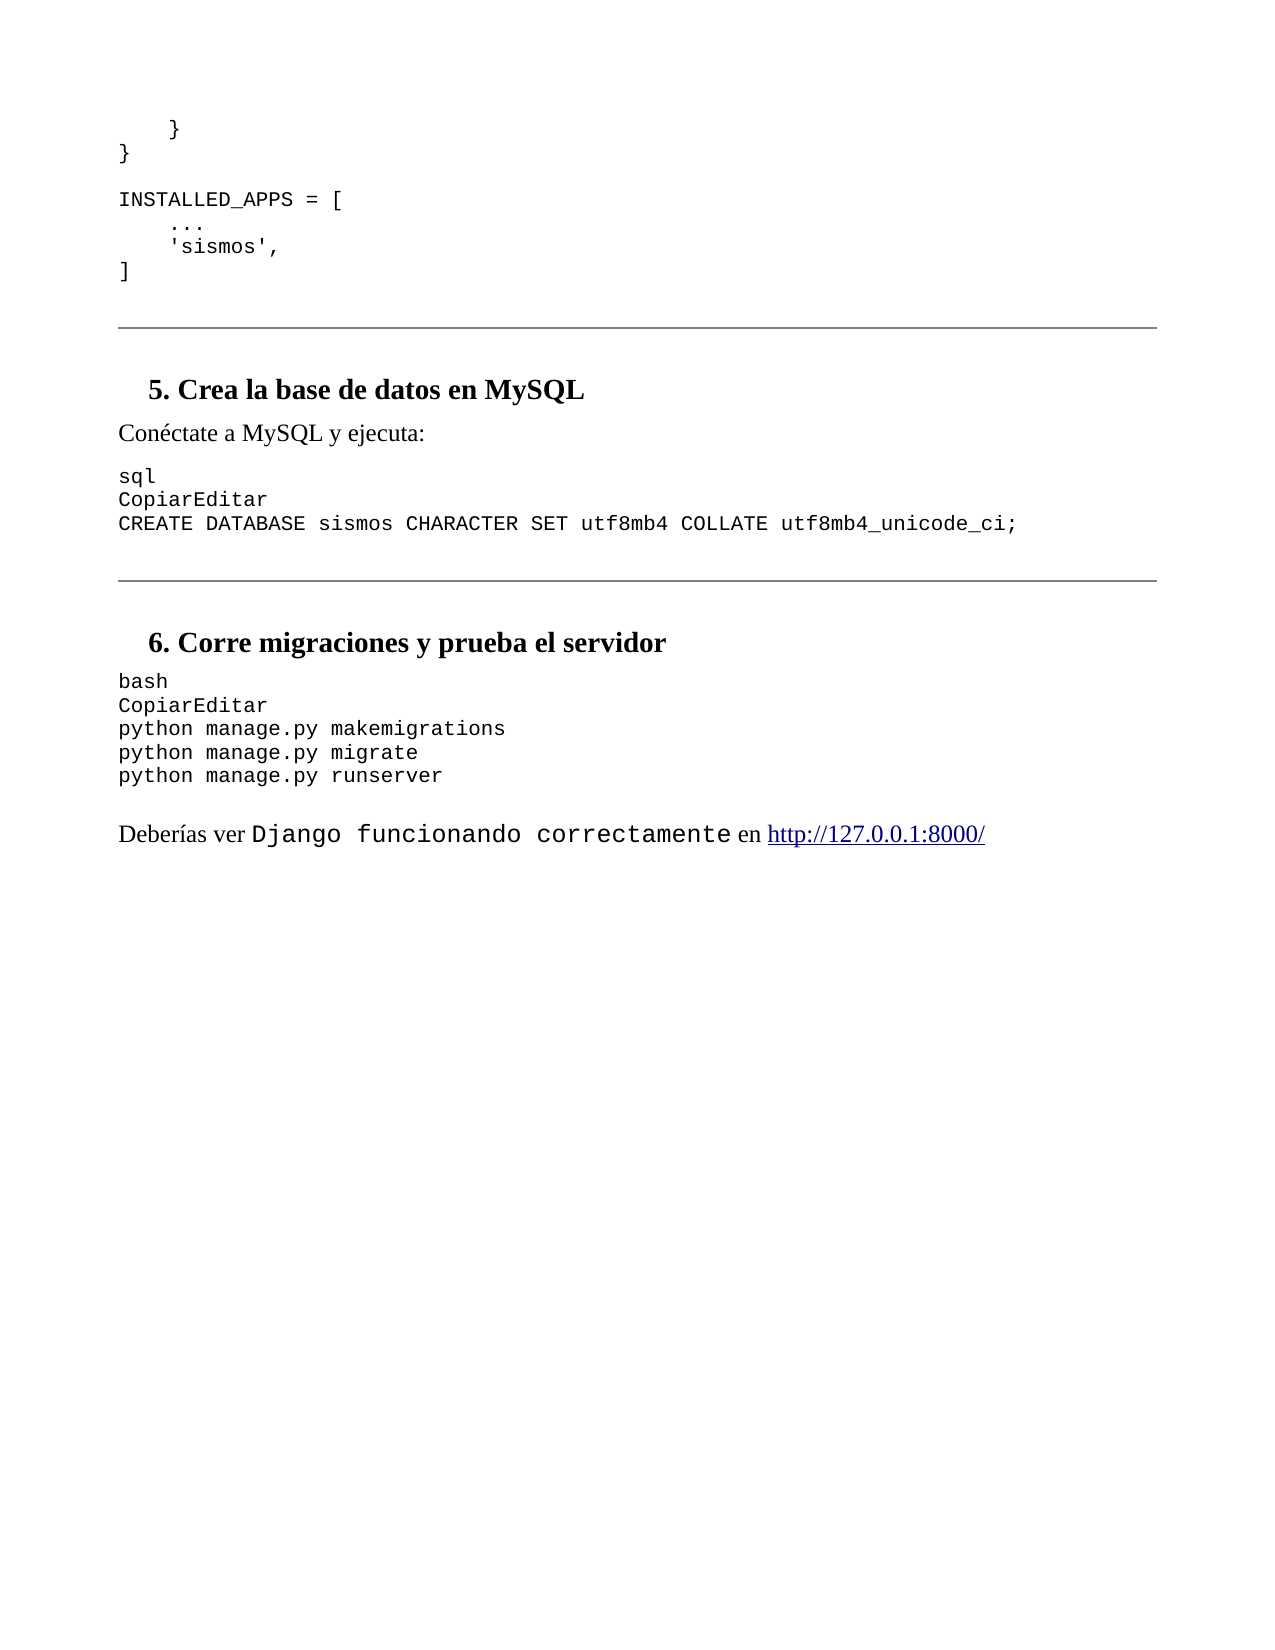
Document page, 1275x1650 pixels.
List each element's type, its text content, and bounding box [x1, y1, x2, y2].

text Deberías ver Django funcionando correctamente en http://127.0.0.1:8000/ [118, 819, 1157, 849]
text INSTALLED_APPS = [ [118, 189, 1157, 213]
text CopiarEditar [118, 694, 1157, 718]
text CopiarEditar [118, 489, 1157, 513]
text ... [118, 213, 1157, 236]
text } [118, 118, 1157, 142]
subtitle ✅ 6. Corre migraciones y prueba el servidor [118, 625, 1157, 658]
text ] [118, 260, 1157, 284]
text python manage.py makemigrations [118, 718, 1157, 742]
text sql [118, 466, 1157, 489]
text python manage.py migrate [118, 742, 1157, 766]
text python manage.py runserver [118, 766, 1157, 789]
text 'sismos', [118, 236, 1157, 260]
text CREATE DATABASE sismos CHARACTER SET utf8mb4 COLLATE utf8mb4_unicode_ci; [118, 513, 1157, 537]
text } [118, 142, 1157, 165]
subtitle ✅ 5. Crea la base de datos en MySQL [118, 372, 1157, 406]
text bash [118, 671, 1157, 694]
text Conéctate a MySQL y ejecuta: [118, 418, 1157, 447]
